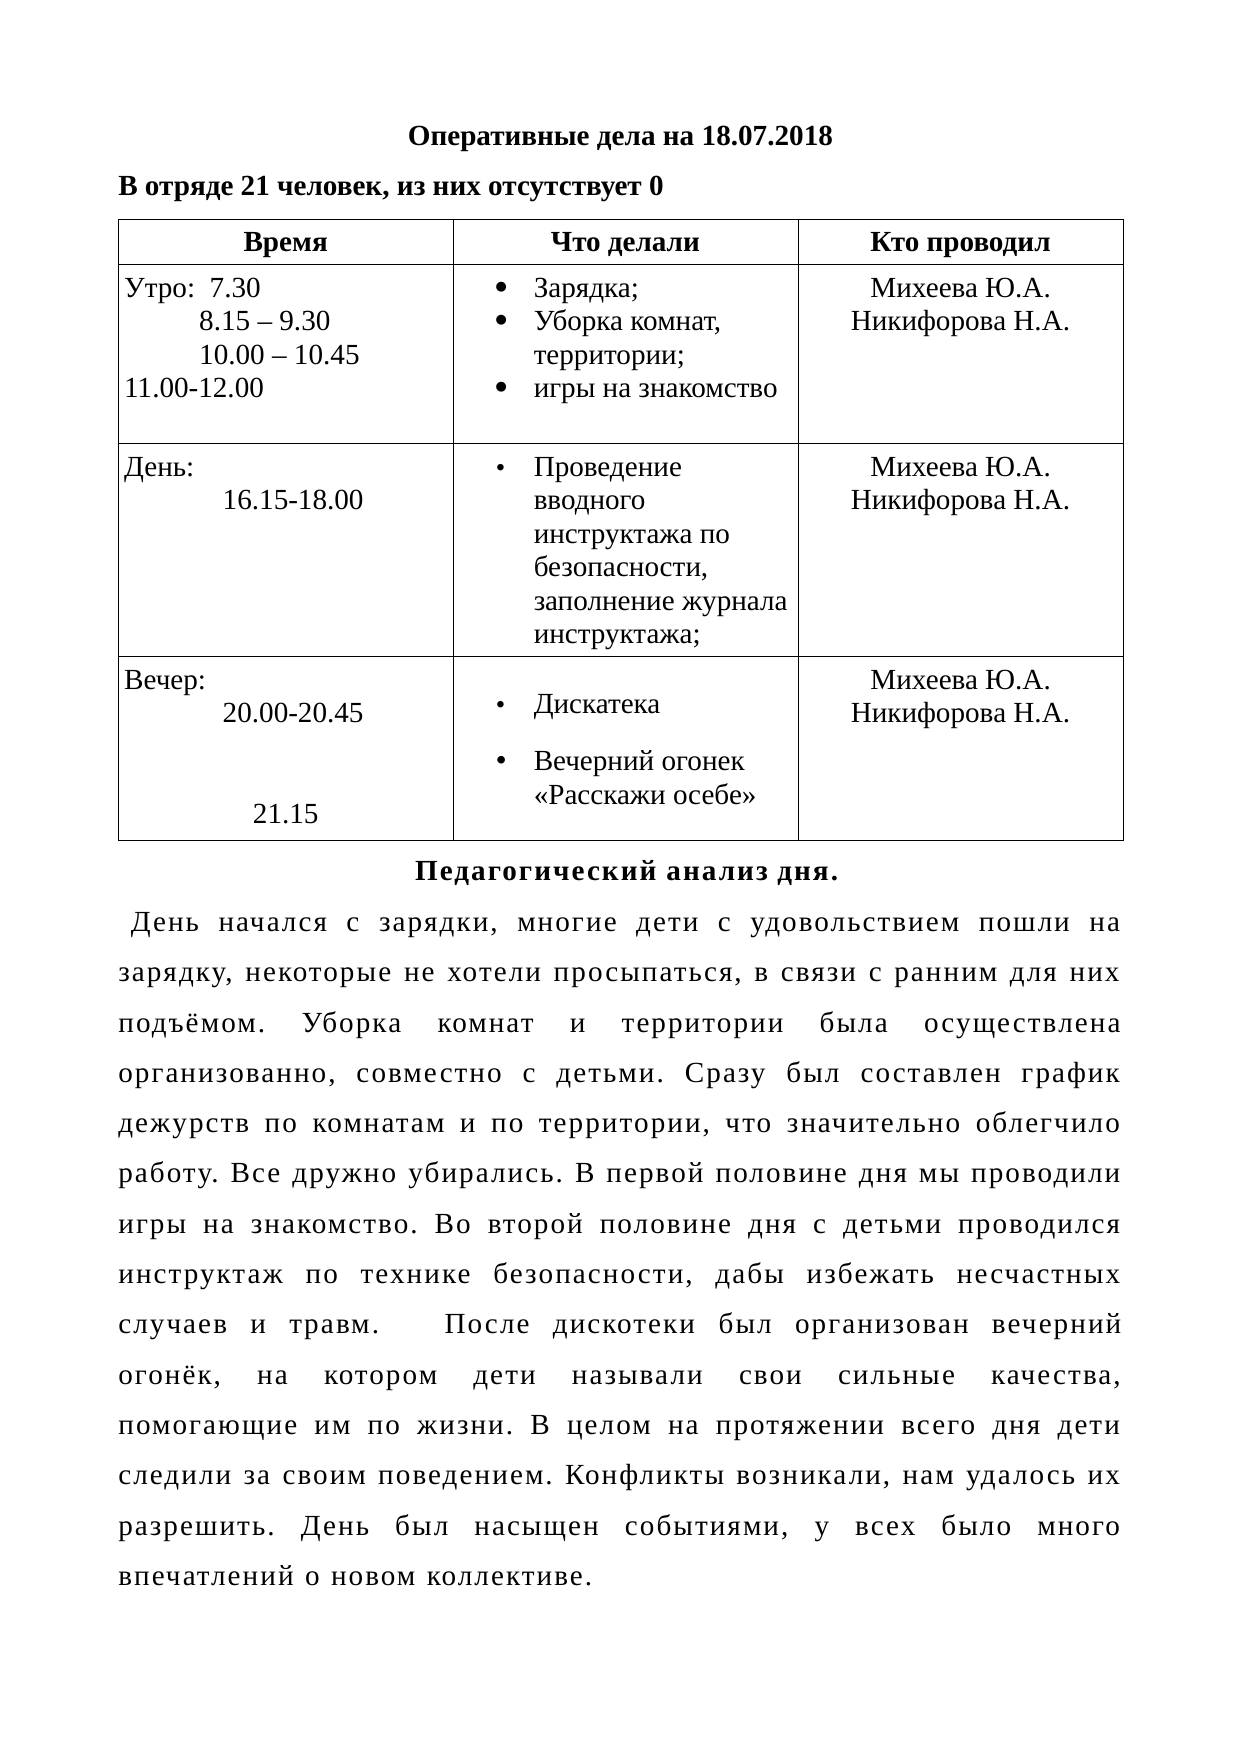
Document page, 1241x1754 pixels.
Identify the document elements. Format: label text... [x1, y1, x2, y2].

table_cell Дискатека Вечерний огонек «Расскажи осебе» [454, 657, 798, 840]
text Оперативные дела на 18.07.2018 [118, 118, 1122, 152]
text Педагогический анализ дня. [118, 853, 1122, 887]
table_cell Утро: 7.30 8.15 – 9.30 10.00 – 10.45 11.00-12.00 [119, 265, 453, 443]
table_cell Михеева Ю.А. Никифорова Н.А. [799, 265, 1123, 443]
text В отряде 21 человек, из них отсутствует 0 [118, 168, 1122, 202]
table_cell Вечер: 20.00-20.45 21.15 [119, 657, 453, 840]
table_cell Михеева Ю.А. Никифорова Н.А. [799, 444, 1123, 656]
table_cell Михеева Ю.А. Никифорова Н.А. [799, 657, 1123, 840]
table_header Кто проводил [799, 220, 1123, 264]
table_cell Проведение вводного инструктажа по безопасности, заполнение журнала инструктажа; [454, 444, 798, 656]
table_header Что делали [454, 220, 798, 264]
text День начался с зарядки, многие дети с удовольствием пошли на зарядку, некоторые не хотели просыпаться, в связи с ранним для них подъёмом. Уборка комнат и территории была осуществлена организованно, совместно с детьми. Сразу был составлен график дежурств по комнатам и по территории, что значительно облегчило работу. Все дружно убирались. В первой половине дня мы проводили игры на знакомство. Во второй половине дня с детьми проводился инструктаж по технике безопасности, дабы избежать несчастных случаев и травм. После дискотеки был организован вечерний огонёк, на котором дети называли свои сильные качества, помогающие им по жизни. В целом на протяжении всего дня дети следили за своим поведением. Конфликты возникали, нам удалось их разрешить. День был насыщен событиями, у всех было много впечатлений о новом коллективе. [118, 904, 1122, 1592]
table_header Время [119, 220, 453, 264]
table_cell День: 16.15-18.00 [119, 444, 453, 656]
table_cell Зарядка; Уборка комнат, территории; игры на знакомство [454, 265, 798, 443]
